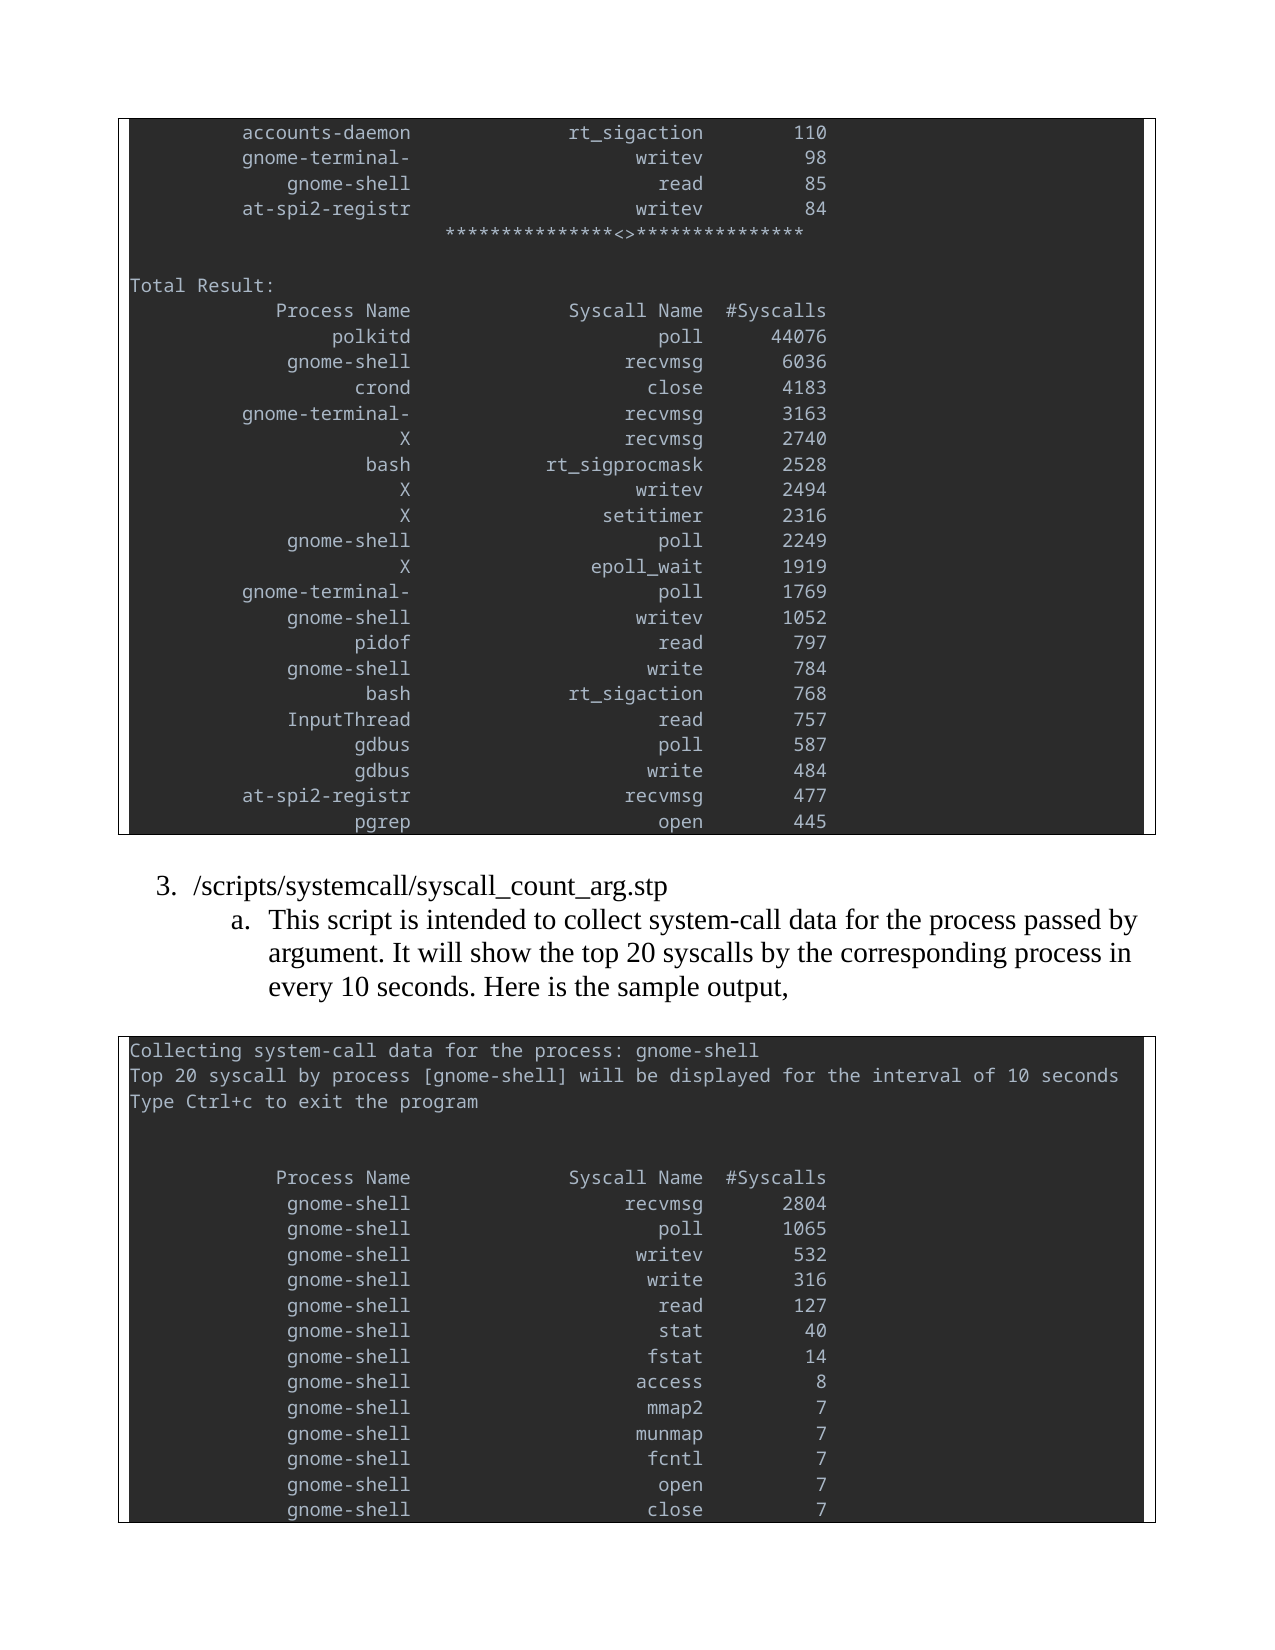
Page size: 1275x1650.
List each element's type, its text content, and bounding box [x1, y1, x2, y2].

list /scripts/systemcall/syscall_count_arg.stp [156, 868, 1157, 902]
list This script is intended to collect system-call data for the process passed by argument. It will show the top 20 syscalls by the corresponding process in every 10 seconds. Here is the sample output, [231, 902, 1157, 1002]
